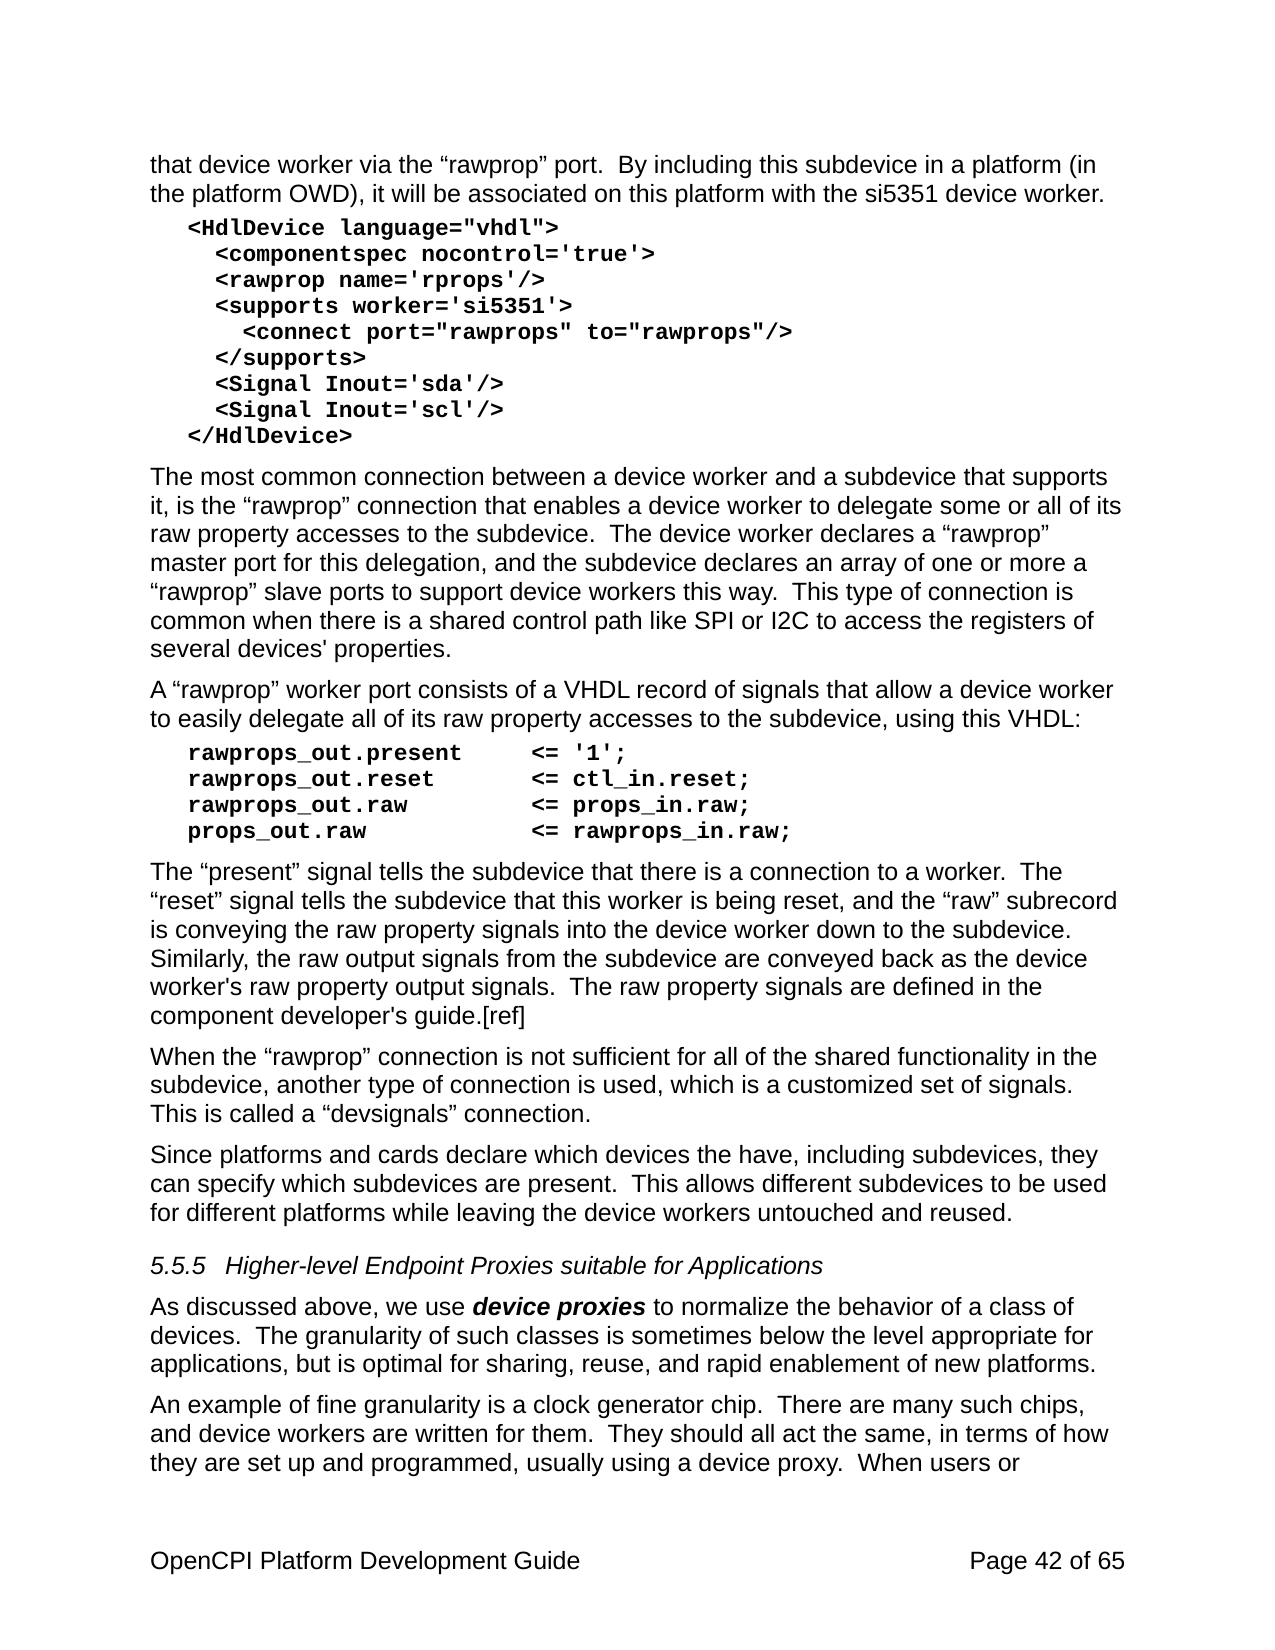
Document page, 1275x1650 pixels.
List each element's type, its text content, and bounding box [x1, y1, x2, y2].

text An example of fine granularity is a clock generator chip. There are many such chips, and device workers are written for them. They should all act the same, in terms of how they are set up and programmed, usually using a device proxy. When users or [150, 1390, 1125, 1476]
text rawprops_out.present <= '1'; rawprops_out.reset <= ctl_in.reset; rawprops_out.raw <= props_in.raw; props_out.raw <= rawprops_in.raw; [187, 742, 1125, 845]
subtitle Higher-level Endpoint Proxies suitable for Applications [150, 1251, 1125, 1280]
text The “present” signal tells the subdevice that there is a connection to a worker. The “reset” signal tells the subdevice that this worker is being reset, and the “raw” subrecord is conveying the raw property signals into the device worker down to the subdevice. Similarly, the raw output signals from the subdevice are conveyed back as the device worker's raw property output signals. The raw property signals are defined in the component developer's guide.[ref] [150, 857, 1125, 1030]
text A “rawprop” worker port consists of a VHDL record of signals that allow a device worker to easily delegate all of its raw property accesses to the subdevice, using this VHDL: [150, 675, 1125, 733]
text When the “rawprop” connection is not sufficient for all of the shared functionality in the subdevice, another type of connection is used, which is a customized set of signals. This is called a “devsignals” connection. [150, 1042, 1125, 1128]
text As discussed above, we use device proxies to normalize the behavior of a class of devices. The granularity of such classes is sometimes below the level appropriate for applications, but is optimal for sharing, reuse, and rapid enablement of new platforms. [150, 1292, 1125, 1378]
text that device worker via the “rawprop” port. By including this subdevice in a platform (in the platform OWD), it will be associated on this platform with the si5351 device worker. [150, 150, 1125, 207]
text The most common connection between a device worker and a subdevice that supports it, is the “rawprop” connection that enables a device worker to delegate some or all of its raw property accesses to the subdevice. The device worker declares a “rawprop” master port for this delegation, and the subdevice declares an array of one or more a “rawprop” slave ports to support device workers this way. This type of connection is common when there is a shared control path like SPI or I2C to access the registers of several devices' properties. [150, 462, 1125, 663]
text <HdlDevice language="vhdl"> <componentspec nocontrol='true'> <rawprop name='rprops'/> <supports worker='si5351'> <connect port="rawprops" to="rawprops"/> </supports> <Signal Inout='sda'/> <Signal Inout='scl'/> </HdlDevice> [187, 216, 1125, 450]
text Since platforms and cards declare which devices the have, including subdevices, they can specify which subdevices are present. This allows different subdevices to be used for different platforms while leaving the device workers untouched and reused. [150, 1140, 1125, 1226]
